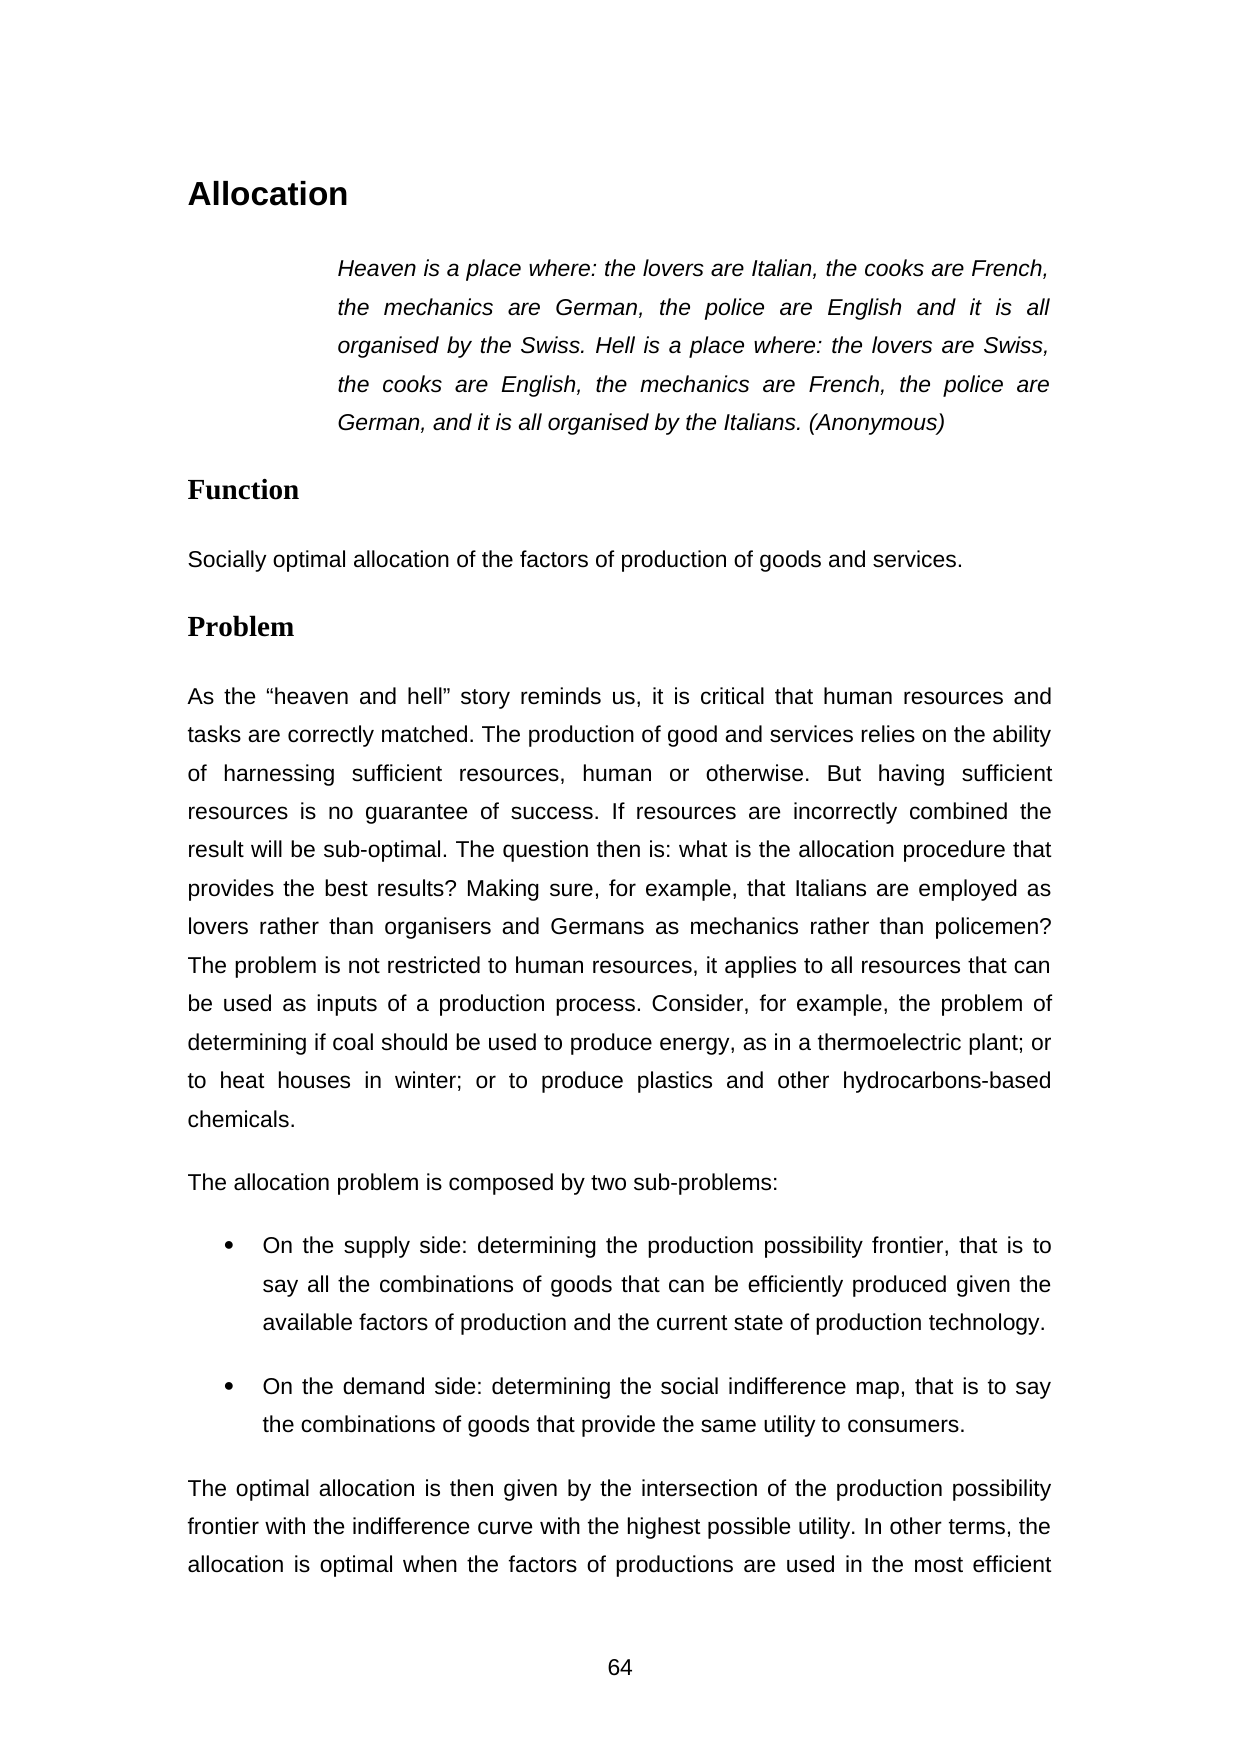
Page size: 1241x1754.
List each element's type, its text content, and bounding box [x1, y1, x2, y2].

text The optimal allocation is then given by the intersection of the production possibility frontier with the indifference curve with the highest possible utility. In other terms, the allocation is optimal when the factors of productions are used in the most efficient [187, 1475, 1053, 1578]
subtitle Allocation [187, 175, 1053, 212]
text As the “heaven and hell” story reminds us, it is critical that human resources and tasks are correctly matched. The production of good and services relies on the ability of harnessing sufficient resources, human or otherwise. But having sufficient resources is no guarantee of success. If resources are incorrectly combined the result will be sub-optimal. The question then is: what is the allocation procedure that provides the best results? Making sure, for example, that Italians are employed as lovers rather than organisers and Germans as mechanics rather than policemen? The problem is not restricted to human resources, it applies to all resources that can be used as inputs of a production process. Consider, for example, the problem of determining if coal should be used to produce energy, as in a thermoelectric plant; or to heat houses in winter; or to produce plastics and other hydrocarbons-based chemicals. [187, 683, 1053, 1132]
text Heaven is a place where: the lovers are Italian, the cooks are French, the mechanics are German, the police are English and it is all organised by the Swiss. Hell is a place where: the lovers are Swiss, the cooks are English, the mechanics are French, the police are German, and it is all organised by the Italians. (Anonymous) [337, 256, 1053, 435]
list On the supply side: determining the production possibility frontier, that is to say all the combinations of goods that can be efficiently produced given the available factors of production and the current state of production technology. [225, 1233, 1053, 1336]
text Socially optimal allocation of the factors of production of goods and services. [187, 547, 1053, 572]
subtitle Function [187, 473, 1053, 505]
list On the demand side: determining the social indifference map, that is to say the combinations of goods that provide the same utility to consumers. [225, 1373, 1053, 1437]
subtitle Problem [187, 610, 1053, 642]
text The allocation problem is composed by two sub-problems: [187, 1170, 1053, 1195]
